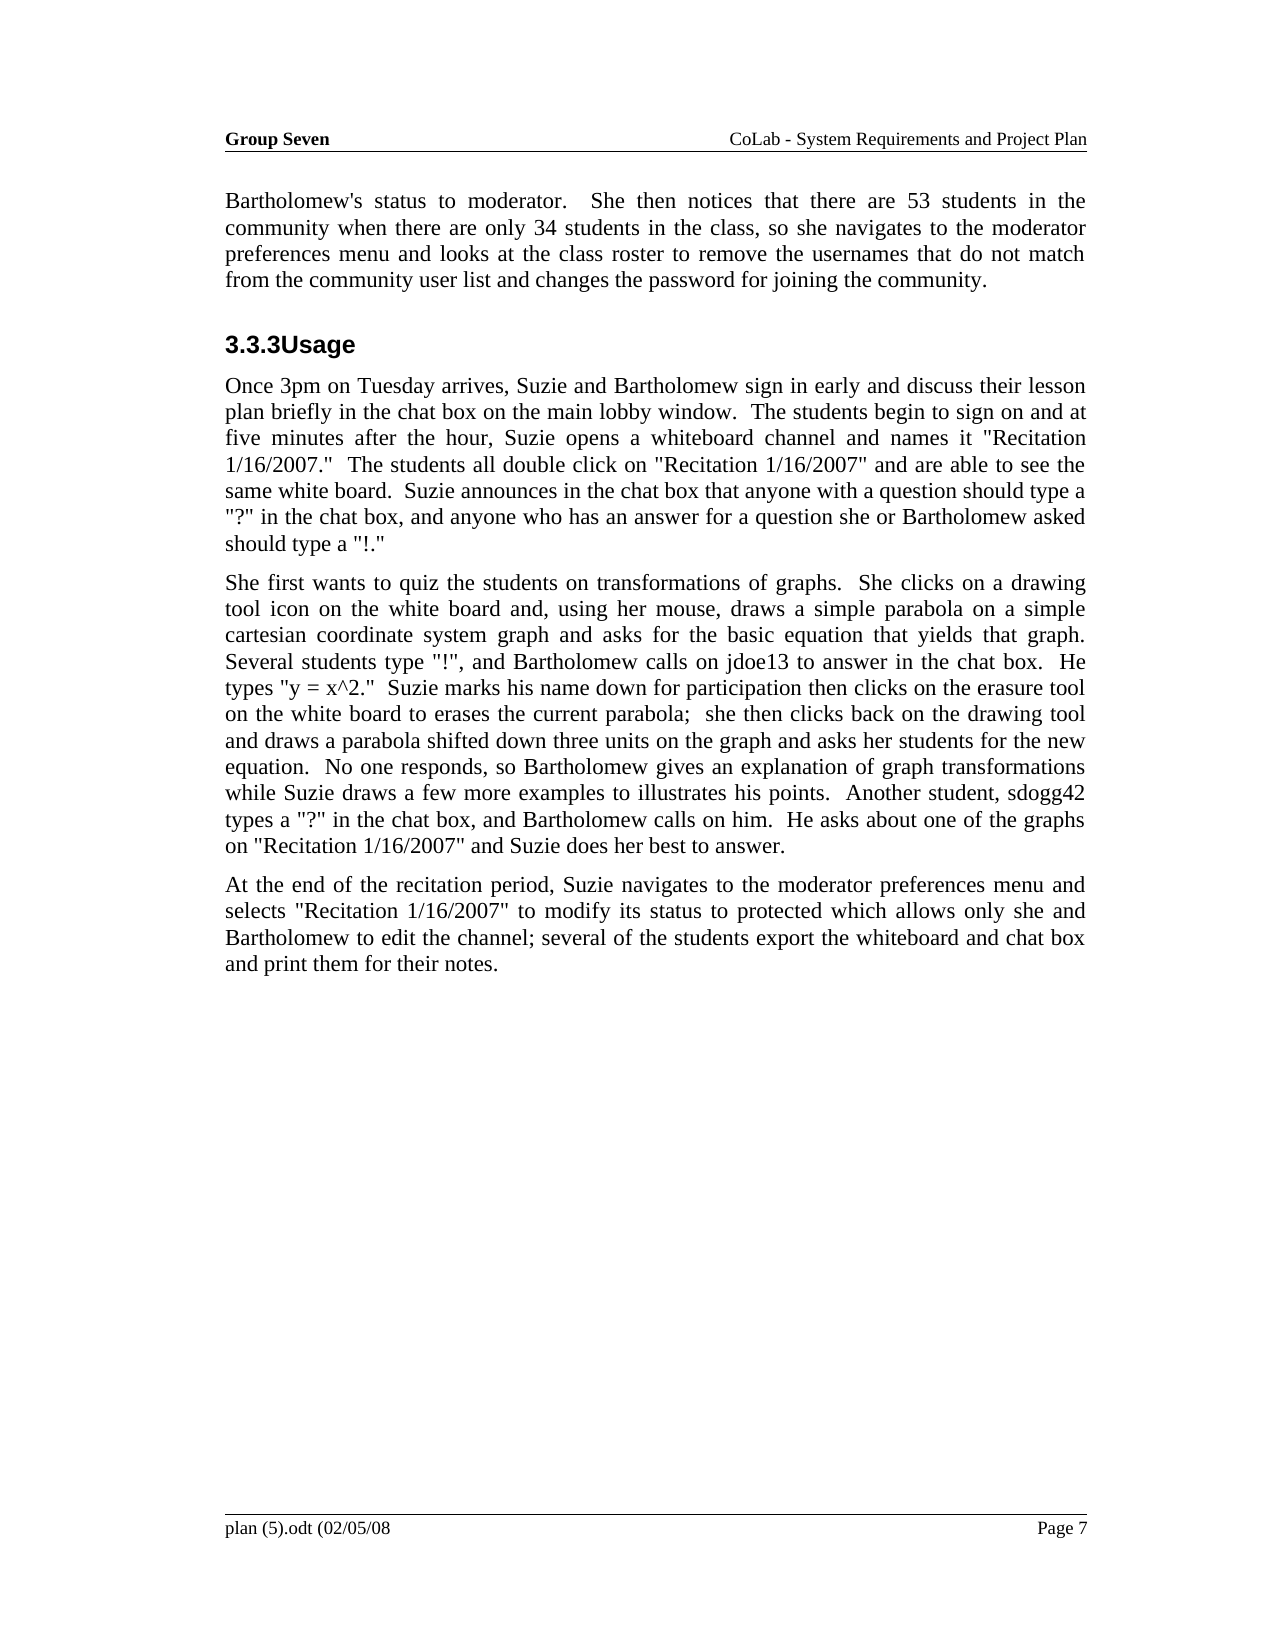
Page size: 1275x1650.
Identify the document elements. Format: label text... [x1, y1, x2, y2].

subtitle Usage [225, 330, 1087, 359]
text Bartholomew's status to moderator. She then notices that there are 53 students in the community when there are only 34 students in the class, so she navigates to the moderator preferences menu and looks at the class roster to remove the usernames that do not match from the community user list and changes the password for joining the community. [225, 187, 1087, 293]
text At the end of the recitation period, Suzie navigates to the moderator preferences menu and selects "Recitation 1/16/2007" to modify its status to protected which allows only she and Bartholomew to edit the channel; several of the students export the whiteboard and chat box and print them for their notes. [225, 871, 1087, 976]
text She first wants to quiz the students on transformations of graphs. She clicks on a drawing tool icon on the white board and, using her mouse, draws a simple parabola on a simple cartesian coordinate system graph and asks for the basic equation that yields that graph. Several students type "!", and Bartholomew calls on jdoe13 to answer in the chat box. He types "y = x^2." Suzie marks his name down for participation then clicks on the erasure tool on the white board to erases the current parabola; she then clicks back on the drawing tool and draws a parabola shifted down three units on the graph and asks her students for the new equation. No one responds, so Bartholomew gives an explanation of graph transformations while Suzie draws a few more examples to illustrates his points. Another student, sdogg42 types a "?" in the chat box, and Bartholomew calls on him. He asks about one of the graphs on "Recitation 1/16/2007" and Suzie does her best to answer. [225, 569, 1087, 858]
text Once 3pm on Tuesday arrives, Suzie and Bartholomew sign in early and discuss their lesson plan briefly in the chat box on the main lobby window. The students begin to sign on and at five minutes after the hour, Suzie opens a whiteboard channel and names it "Recitation 1/16/2007." The students all double click on "Recitation 1/16/2007" and are able to see the same white board. Suzie announces in the chat box that anyone with a question should type a "?" in the chat box, and anyone who has an answer for a question she or Bartholomew asked should type a "!." [225, 372, 1087, 556]
